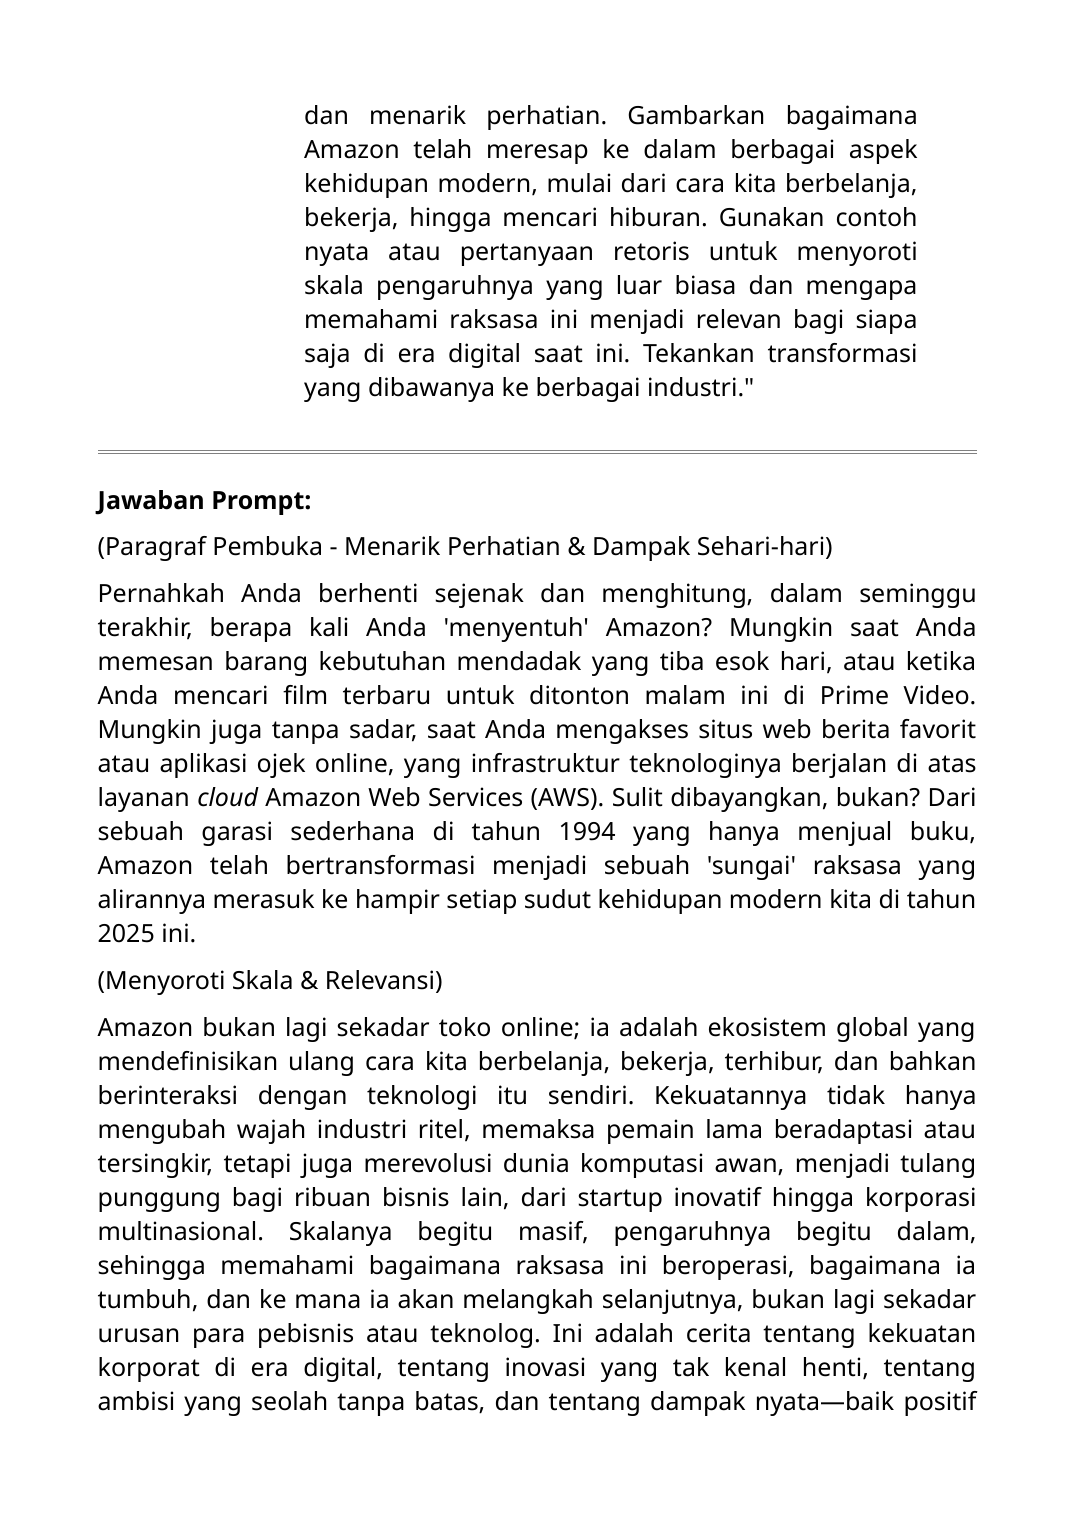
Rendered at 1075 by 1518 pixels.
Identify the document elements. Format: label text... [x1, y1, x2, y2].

text Pernahkah Anda berhenti sejenak dan menghitung, dalam seminggu terakhir, berapa kali Anda 'menyentuh' Amazon? Mungkin saat Anda memesan barang kebutuhan mendadak yang tiba esok hari, atau ketika Anda mencari film terbaru untuk ditonton malam ini di Prime Video. Mungkin juga tanpa sadar, saat Anda mengakses situs web berita favorit atau aplikasi ojek online, yang infrastruktur teknologinya berjalan di atas layanan cloud Amazon Web Services (AWS). Sulit dibayangkan, bukan? Dari sebuah garasi sederhana di tahun 1994 yang hanya menjual buku, Amazon telah bertransformasi menjadi sebuah 'sungai' raksasa yang alirannya merasuk ke hampir setiap sudut kehidupan modern kita di tahun 2025 ini. [97, 576, 977, 950]
text Jawaban Prompt: [97, 482, 977, 516]
text Amazon bukan lagi sekadar toko online; ia adalah ekosistem global yang mendefinisikan ulang cara kita berbelanja, bekerja, terhibur, dan bahkan berinteraksi dengan teknologi itu sendiri. Kekuatannya tidak hanya mengubah wajah industri ritel, memaksa pemain lama beradaptasi atau tersingkir, tetapi juga merevolusi dunia komputasi awan, menjadi tulang punggung bagi ribuan bisnis lain, dari startup inovatif hingga korporasi multinasional. Skalanya begitu masif, pengaruhnya begitu dalam, sehingga memahami bagaimana raksasa ini beroperasi, bagaimana ia tumbuh, dan ke mana ia akan melangkah selanjutnya, bukan lagi sekadar urusan para pebisnis atau teknolog. Ini adalah cerita tentang kekuatan korporat di era digital, tentang inovasi yang tak kenal henti, tentang ambisi yang seolah tanpa batas, dan tentang dampak nyata—baik positif [97, 1009, 977, 1418]
text (Menyoroti Skala & Relevansi) [97, 963, 977, 997]
list dan menarik perhatian. Gambarkan bagaimana Amazon telah meresap ke dalam berbagai aspek kehidupan modern, mulai dari cara kita berbelanja, bekerja, hingga mencari hiburan. Gunakan contoh nyata atau pertanyaan retoris untuk menyoroti skala pengaruhnya yang luar biasa dan mengapa memahami raksasa ini menjadi relevan bagi siapa saja di era digital saat ini. Tekankan transformasi yang dibawanya ke berbagai industri." [274, 97, 918, 404]
text (Paragraf Pembuka - Menarik Perhatian & Dampak Sehari-hari) [97, 529, 977, 563]
